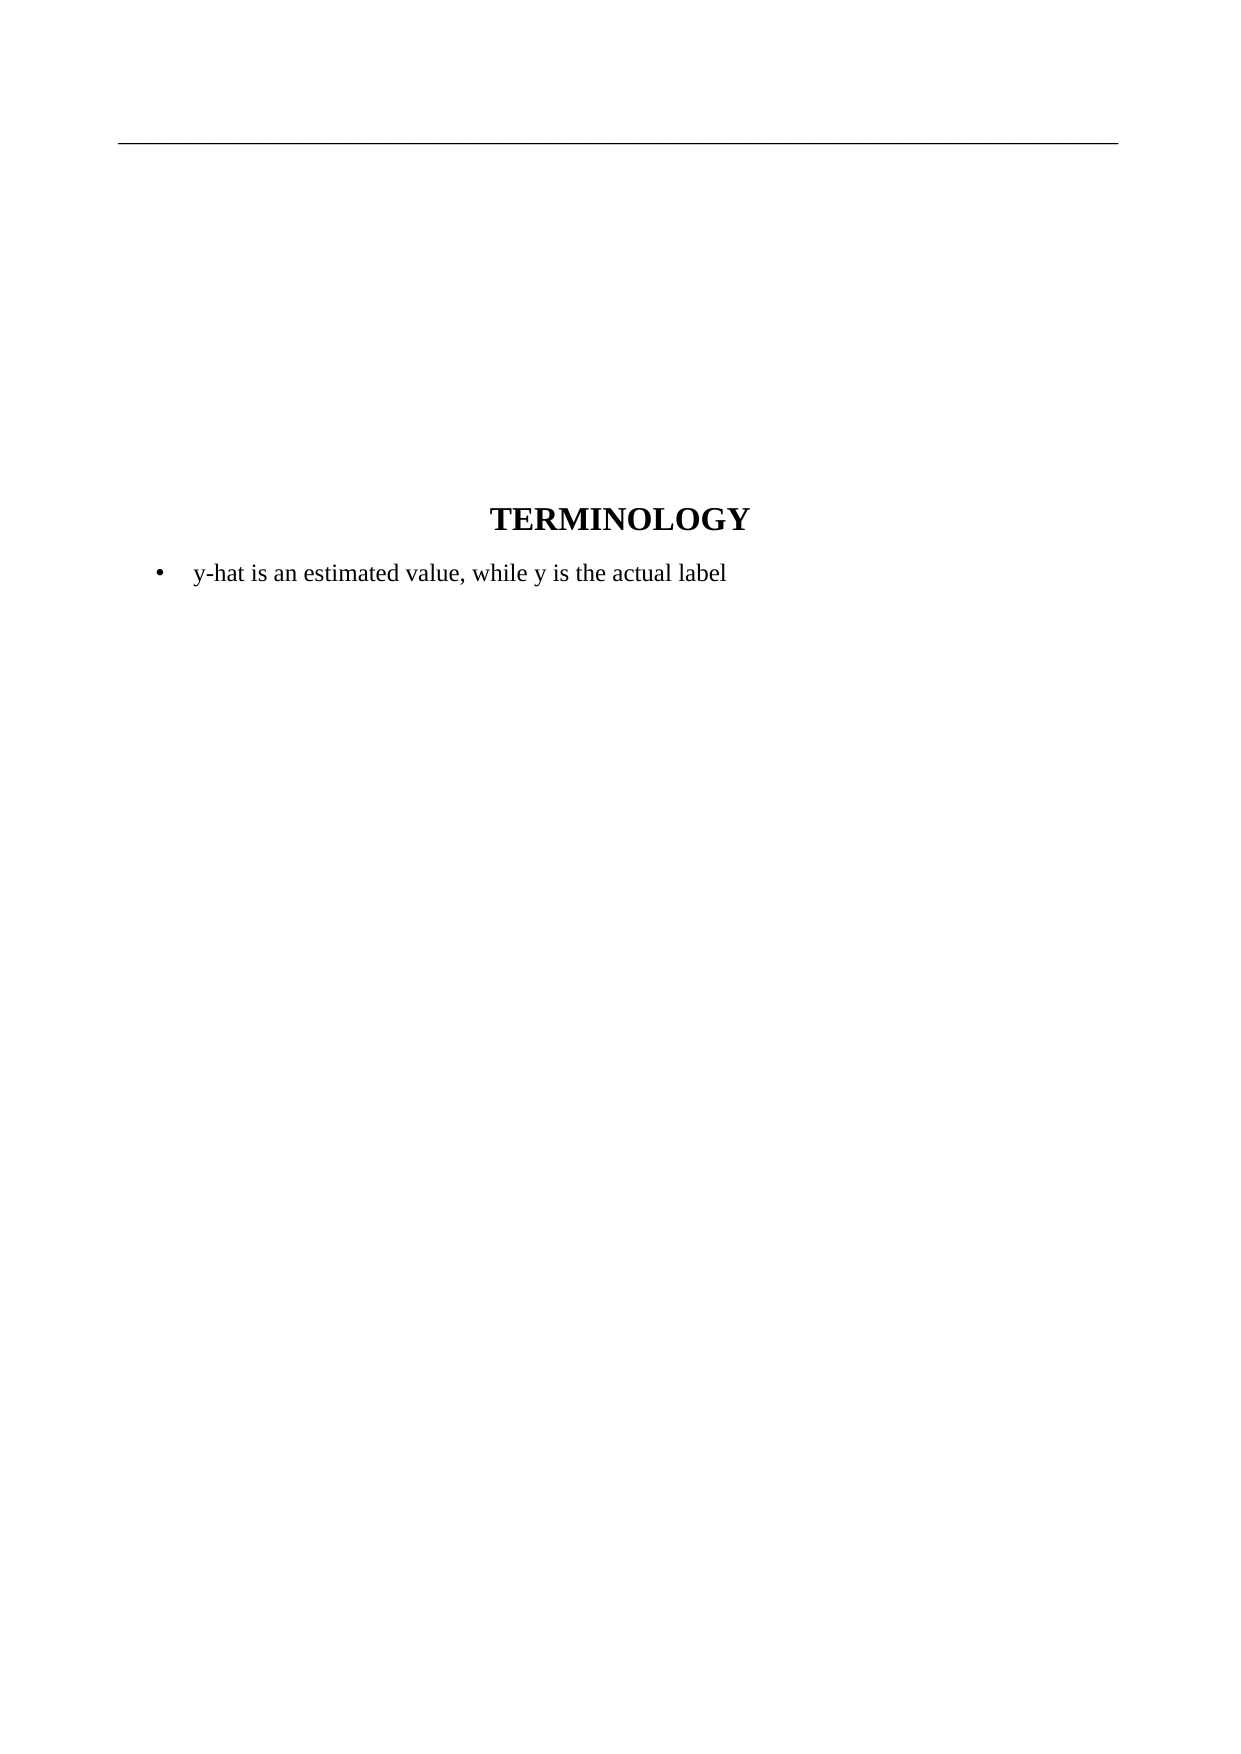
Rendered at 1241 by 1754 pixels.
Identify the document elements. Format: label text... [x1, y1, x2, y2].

list y-hat is an estimated value, while y is the actual label [156, 558, 1122, 586]
text ________________________________________________________________________________ [118, 118, 1122, 147]
text TERMINOLOGY [118, 499, 1122, 537]
